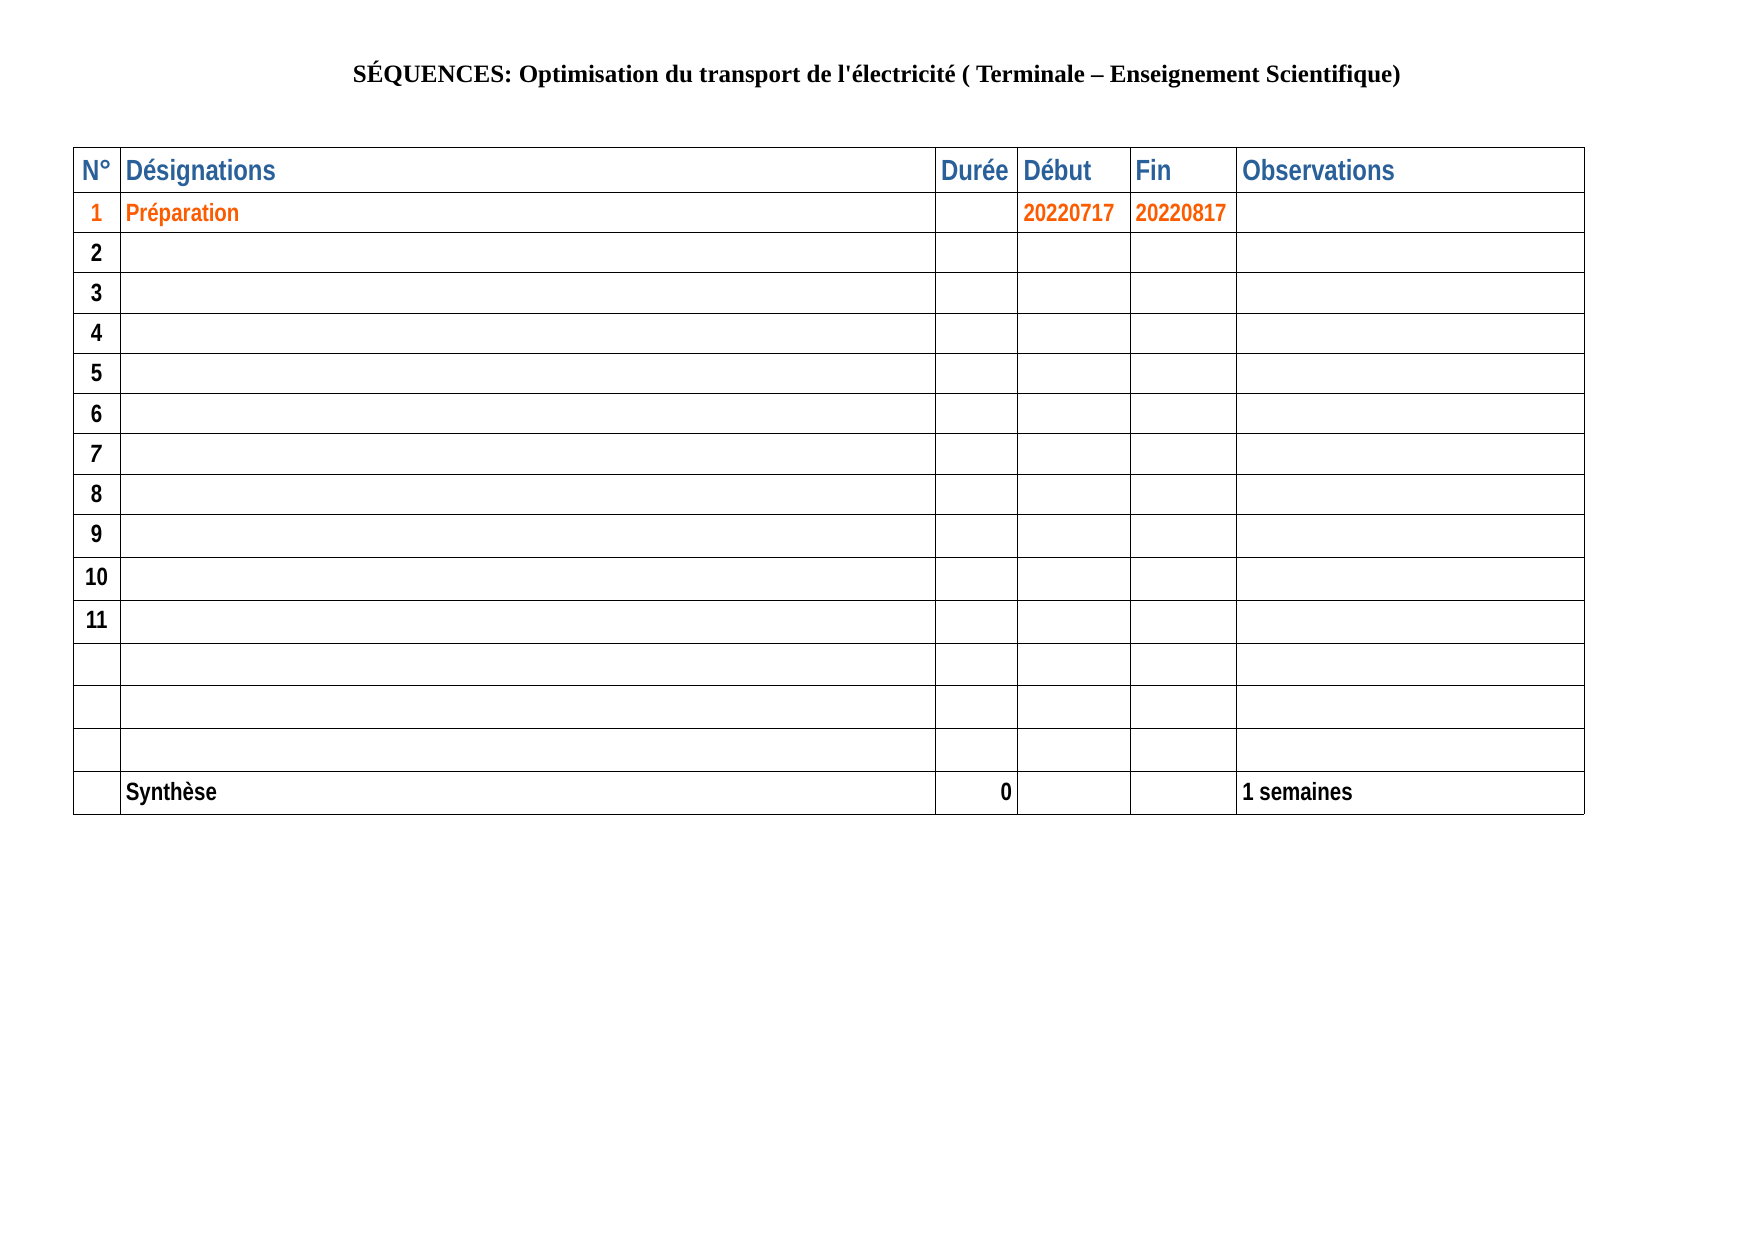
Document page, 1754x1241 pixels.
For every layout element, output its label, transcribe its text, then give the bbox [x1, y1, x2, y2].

table_cell [1018, 354, 1130, 393]
table_cell [1131, 394, 1236, 433]
table_cell [936, 354, 1017, 393]
table_header Durée [936, 148, 1017, 192]
table_cell [1131, 729, 1236, 771]
table_cell [1131, 644, 1236, 685]
table_cell Synthèse [121, 772, 935, 814]
table_cell [1237, 354, 1584, 393]
table_cell [121, 475, 935, 514]
table_cell 6 [74, 394, 120, 433]
table_cell [1018, 434, 1130, 473]
table_cell [1237, 729, 1584, 771]
table_cell [1018, 601, 1130, 642]
table_header N° [74, 148, 120, 192]
table_cell [1131, 601, 1236, 642]
table_cell [1237, 644, 1584, 685]
table_cell [1131, 475, 1236, 514]
table_cell 20220817 [1131, 193, 1236, 232]
table_cell [936, 515, 1017, 557]
table_cell [121, 515, 935, 557]
table_cell [1237, 558, 1584, 599]
table_cell 1 semaines [1237, 772, 1584, 814]
table_cell [121, 273, 935, 312]
table_cell [936, 273, 1017, 312]
table_cell [1018, 475, 1130, 514]
table_cell [1018, 686, 1130, 728]
table_cell [1018, 644, 1130, 685]
table_cell [121, 729, 935, 771]
table_cell [936, 434, 1017, 473]
table_cell [121, 558, 935, 599]
table_cell [1237, 314, 1584, 353]
table_cell [936, 394, 1017, 433]
table_cell [1131, 354, 1236, 393]
table_header Observations [1237, 148, 1584, 192]
table_cell [1237, 193, 1584, 232]
table_cell [1131, 772, 1236, 814]
table_cell 11 [74, 601, 120, 642]
table_cell [1131, 233, 1236, 272]
table_cell [936, 314, 1017, 353]
table_cell [1018, 515, 1130, 557]
table_cell [1018, 772, 1130, 814]
table_cell [936, 644, 1017, 685]
table_cell [121, 601, 935, 642]
table_header Début [1018, 148, 1130, 192]
table_cell [936, 193, 1017, 232]
table_cell [1237, 686, 1584, 728]
table_cell [1237, 434, 1584, 473]
table_cell [121, 354, 935, 393]
table_cell [1131, 558, 1236, 599]
table_cell [1131, 314, 1236, 353]
table_cell 9 [74, 515, 120, 557]
table_cell [936, 729, 1017, 771]
table_cell [121, 434, 935, 473]
table_cell [936, 686, 1017, 728]
table_cell [936, 558, 1017, 599]
table_cell [1237, 273, 1584, 312]
table_cell [121, 394, 935, 433]
table_cell [1131, 515, 1236, 557]
table_header Désignations [121, 148, 935, 192]
table_cell [121, 233, 935, 272]
table_cell 0 [936, 772, 1017, 814]
table_cell 20220717 [1018, 193, 1130, 232]
table_cell [1018, 394, 1130, 433]
table_cell [1131, 686, 1236, 728]
table_cell [1131, 434, 1236, 473]
table_cell [1131, 273, 1236, 312]
table_cell [74, 644, 120, 685]
table_cell Préparation [121, 193, 935, 232]
table_cell [936, 233, 1017, 272]
table_cell 5 [74, 354, 120, 393]
table_cell 3 [74, 273, 120, 312]
table_cell [1018, 558, 1130, 599]
table_cell [74, 772, 120, 814]
table_cell [1237, 601, 1584, 642]
table_cell 1 [74, 193, 120, 232]
table_cell [74, 729, 120, 771]
table_header Fin [1131, 148, 1236, 192]
table_cell [1018, 233, 1130, 272]
table_cell [121, 314, 935, 353]
table_cell [1018, 273, 1130, 312]
table_cell 8 [74, 475, 120, 514]
table_cell 7 [74, 434, 120, 473]
table_cell [936, 475, 1017, 514]
table_cell [1237, 394, 1584, 433]
table_cell [74, 686, 120, 728]
table_cell [121, 644, 935, 685]
table_cell 4 [74, 314, 120, 353]
table_cell [1237, 475, 1584, 514]
table_cell [121, 686, 935, 728]
table_cell [1018, 314, 1130, 353]
table_cell [1237, 233, 1584, 272]
table_cell [1018, 729, 1130, 771]
table_cell [1237, 515, 1584, 557]
table_cell 10 [74, 558, 120, 599]
table_cell [936, 601, 1017, 642]
table_cell 2 [74, 233, 120, 272]
